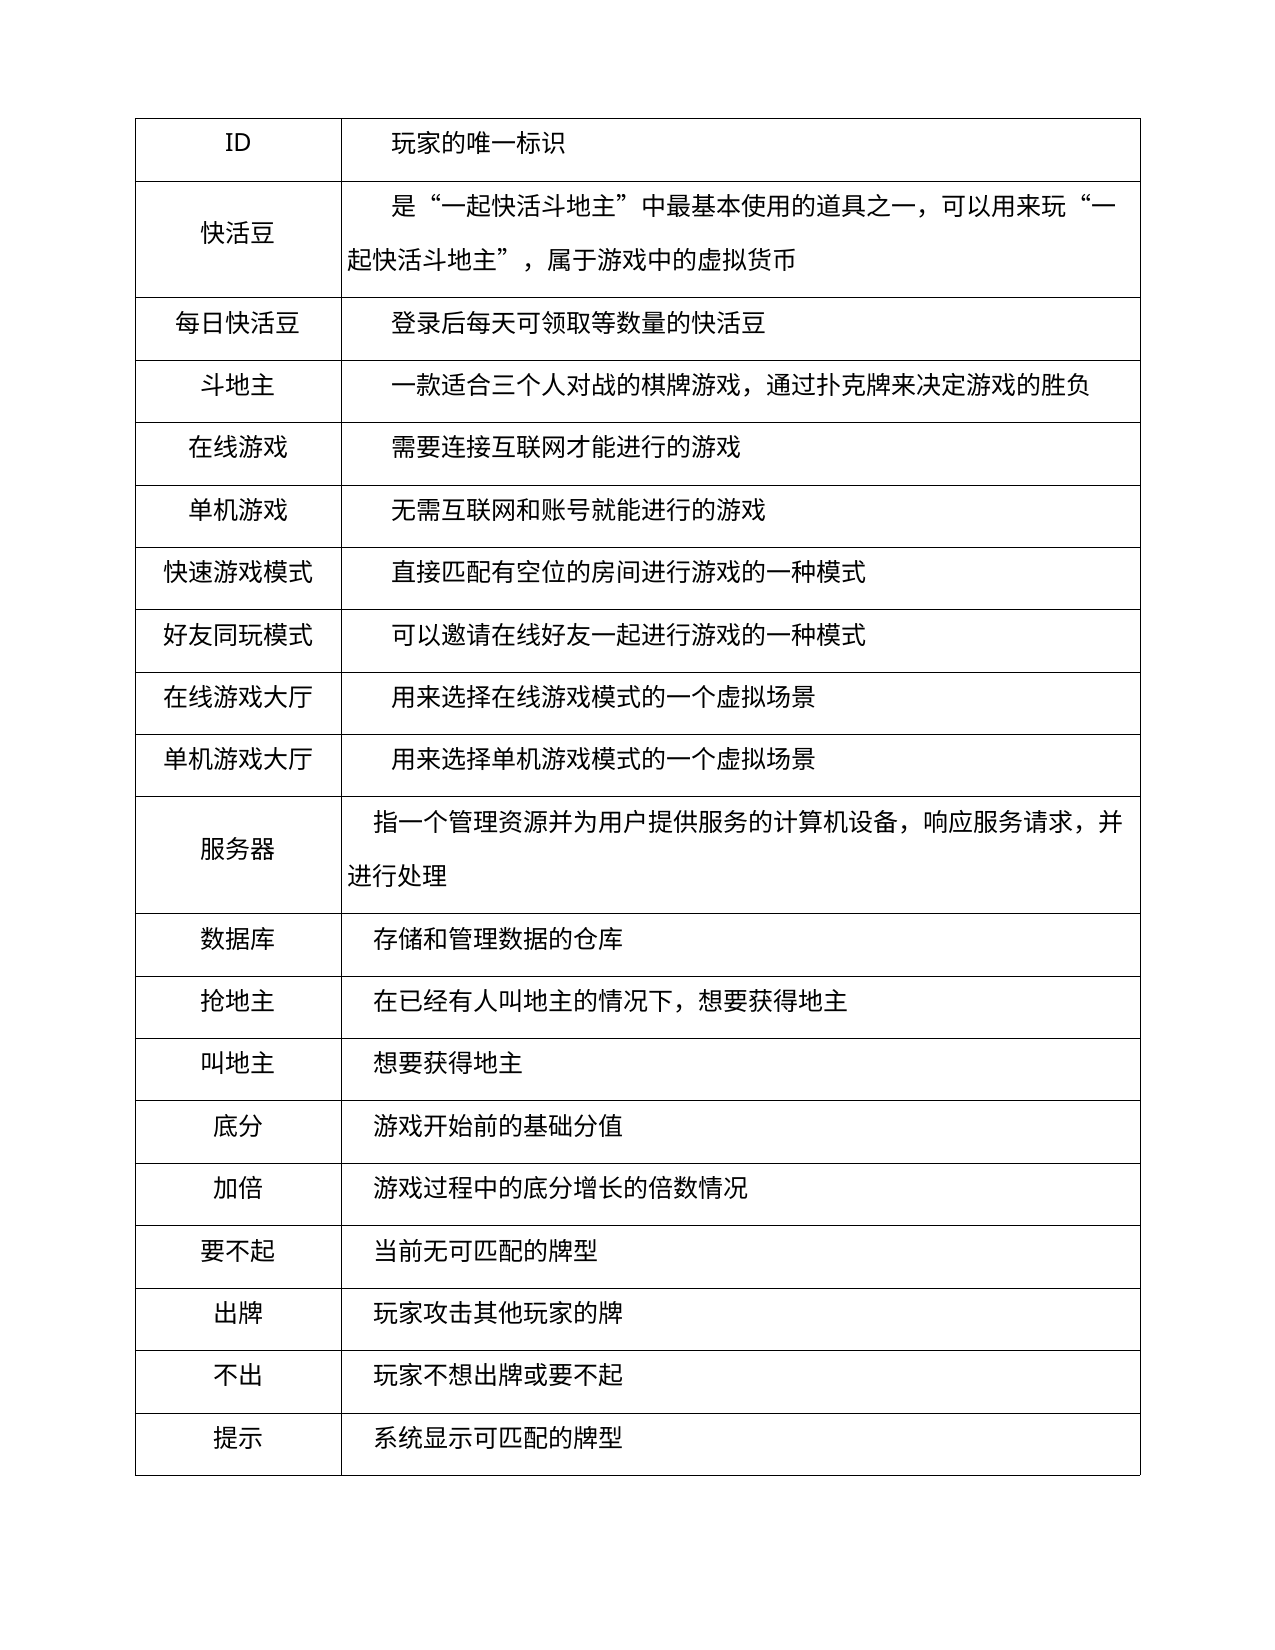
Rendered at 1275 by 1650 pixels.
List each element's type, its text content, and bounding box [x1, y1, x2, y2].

table_cell 一款适合三个人对战的棋牌游戏，通过扑克牌来决定游戏的胜负 [342, 361, 1140, 422]
table_cell 玩家不想出牌或要不起 [342, 1351, 1140, 1412]
table_cell 是“一起快活斗地主”中最基本使用的道具之一，可以用来玩“一起快活斗地主”，属于游戏中的虚拟货币 [342, 182, 1140, 297]
table_cell 提示 [136, 1414, 341, 1475]
table_cell 好友同玩模式 [136, 610, 341, 672]
table_cell 每日快活豆 [136, 298, 341, 360]
table_cell 出牌 [136, 1289, 341, 1350]
table_cell 用来选择单机游戏模式的一个虚拟场景 [342, 735, 1140, 796]
table_cell 用来选择在线游戏模式的一个虚拟场景 [342, 673, 1140, 734]
table_cell ID [136, 119, 341, 181]
table_cell 要不起 [136, 1226, 341, 1288]
table_cell 快活豆 [136, 182, 341, 297]
table_cell 快速游戏模式 [136, 548, 341, 609]
table_cell 在已经有人叫地主的情况下，想要获得地主 [342, 977, 1140, 1038]
table_cell 当前无可匹配的牌型 [342, 1226, 1140, 1288]
table_cell 想要获得地主 [342, 1039, 1140, 1100]
table_cell 加倍 [136, 1164, 341, 1225]
table_cell 无需互联网和账号就能进行的游戏 [342, 486, 1140, 547]
table_cell 需要连接互联网才能进行的游戏 [342, 423, 1140, 484]
table_cell 存储和管理数据的仓库 [342, 914, 1140, 976]
table_cell 指一个管理资源并为用户提供服务的计算机设备，响应服务请求，并进行处理 [342, 797, 1140, 913]
table_cell 直接匹配有空位的房间进行游戏的一种模式 [342, 548, 1140, 609]
table_cell 不出 [136, 1351, 341, 1412]
table_cell 可以邀请在线好友一起进行游戏的一种模式 [342, 610, 1140, 672]
table_cell 服务器 [136, 797, 341, 913]
table_cell 在线游戏 [136, 423, 341, 484]
table_cell 底分 [136, 1101, 341, 1163]
table_cell 系统显示可匹配的牌型 [342, 1414, 1140, 1475]
table_cell 单机游戏大厅 [136, 735, 341, 796]
table_cell 游戏过程中的底分增长的倍数情况 [342, 1164, 1140, 1225]
table_cell 玩家的唯一标识 [342, 119, 1140, 181]
table_cell 玩家攻击其他玩家的牌 [342, 1289, 1140, 1350]
table_cell 登录后每天可领取等数量的快活豆 [342, 298, 1140, 360]
table_cell 数据库 [136, 914, 341, 976]
table_cell 抢地主 [136, 977, 341, 1038]
table_cell 在线游戏大厅 [136, 673, 341, 734]
table_cell 斗地主 [136, 361, 341, 422]
table_cell 游戏开始前的基础分值 [342, 1101, 1140, 1163]
table_cell 叫地主 [136, 1039, 341, 1100]
table_cell 单机游戏 [136, 486, 341, 547]
